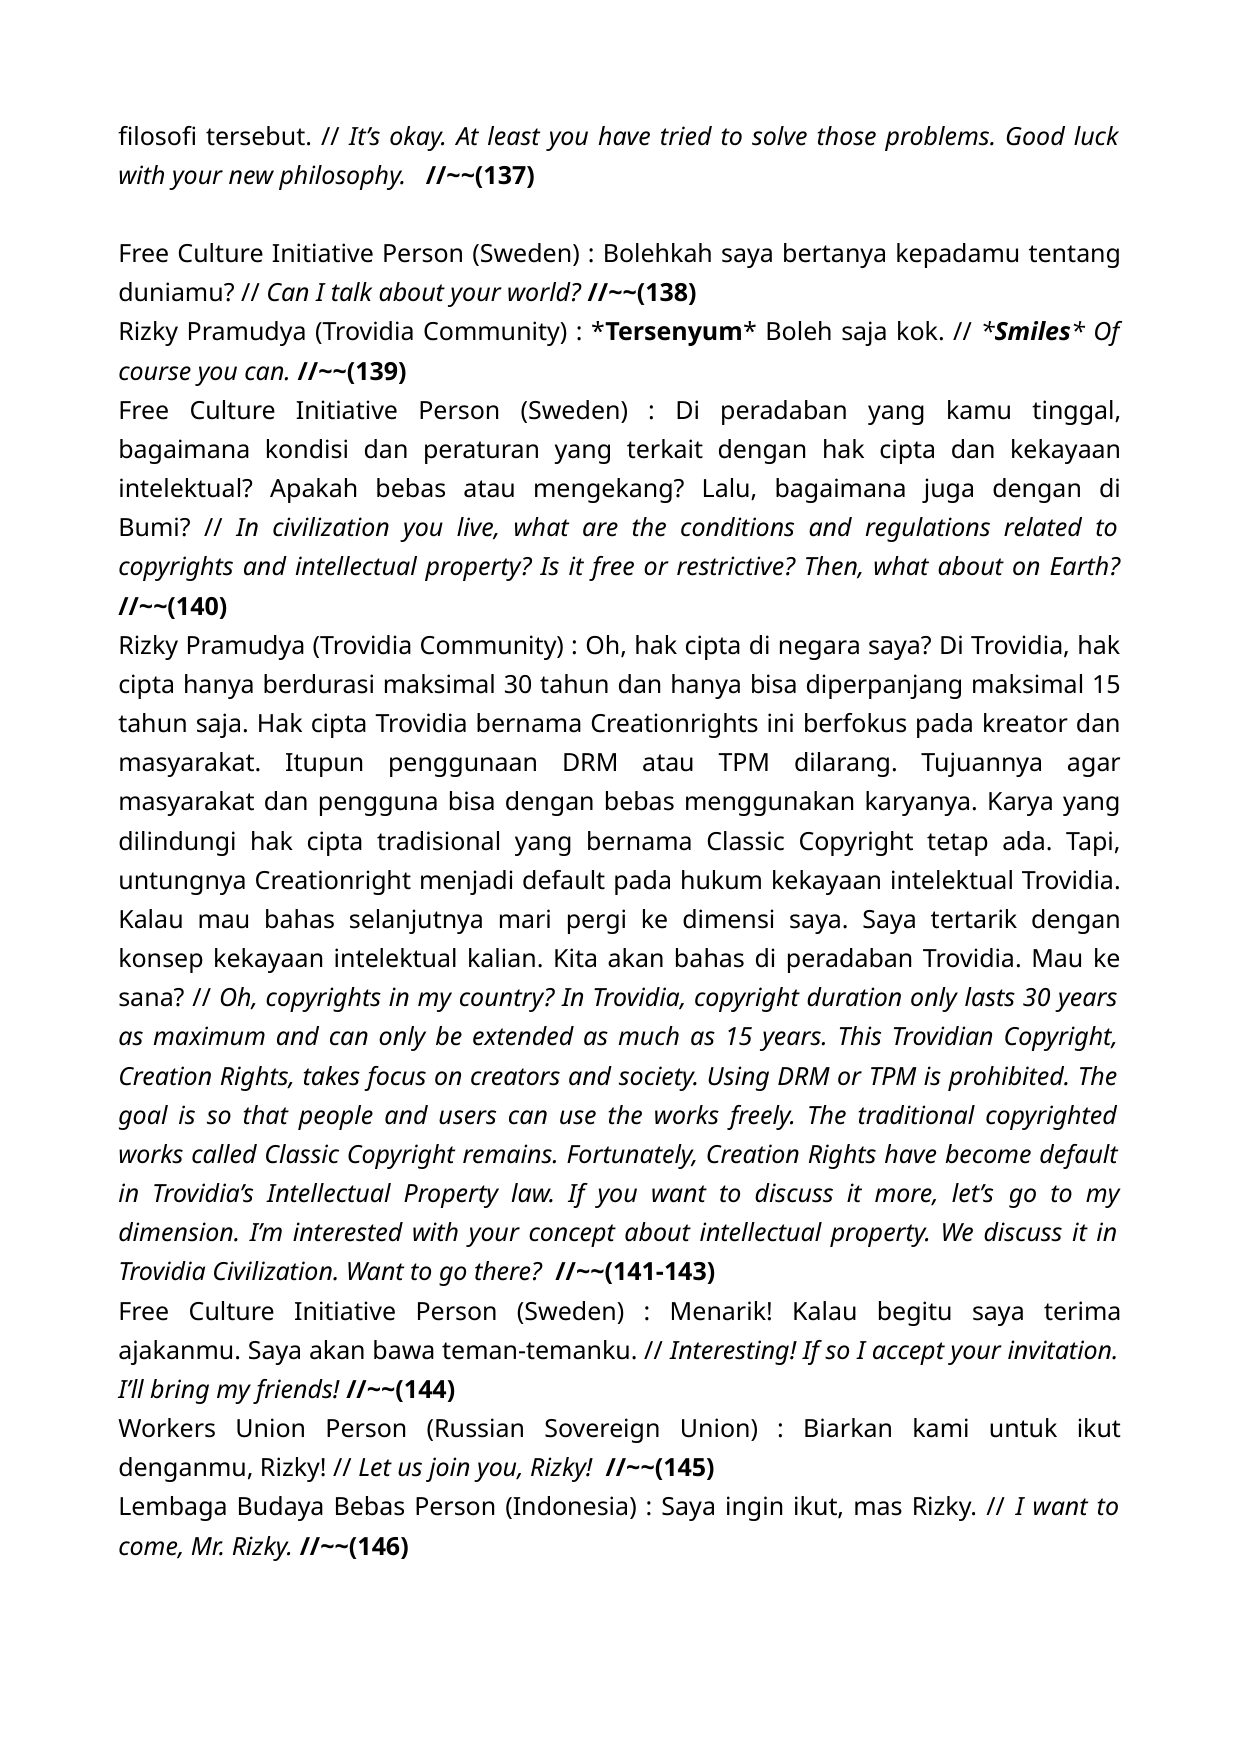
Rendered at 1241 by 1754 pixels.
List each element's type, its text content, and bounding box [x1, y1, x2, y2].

text Workers Union Person (Russian Sovereign Union) : Biarkan kami untuk ikut denganmu, Rizky! // Let us join you, Rizky! //~~(145) [118, 1411, 1122, 1484]
text Lembaga Budaya Bebas Person (Indonesia) : Saya ingin ikut, mas Rizky. // I want to come, Mr. Rizky. //~~(146) [118, 1489, 1122, 1562]
text Free Culture Initiative Person (Sweden) : Bolehkah saya bertanya kepadamu tentang duniamu? // Can I talk about your world? //~~(138) [118, 236, 1122, 309]
text Rizky Pramudya (Trovidia Community) : *Tersenyum* Boleh saja kok. // *Smiles* Of course you can. //~~(139) [118, 314, 1122, 387]
text Free Culture Initiative Person (Sweden) : Di peradaban yang kamu tinggal, bagaimana kondisi dan peraturan yang terkait dengan hak cipta dan kekayaan intelektual? Apakah bebas atau mengekang? Lalu, bagaimana juga dengan di Bumi? // In civilization you live, what are the conditions and regulations related to copyrights and intellectual property? Is it free or restrictive? Then, what about on Earth? //~~(140) [118, 392, 1122, 622]
text Free Culture Initiative Person (Sweden) : Menarik! Kalau begitu saya terima ajakanmu. Saya akan bawa teman-temanku. // Interesting! If so I accept your invitation. I’ll bring my friends! //~~(144) [118, 1293, 1122, 1406]
text filosofi tersebut. // It’s okay. At least you have tried to solve those problems. Good luck with your new philosophy. //~~(137) [118, 118, 1122, 191]
text Rizky Pramudya (Trovidia Community) : Oh, hak cipta di negara saya? Di Trovidia, hak cipta hanya berdurasi maksimal 30 tahun dan hanya bisa diperpanjang maksimal 15 tahun saja. Hak cipta Trovidia bernama Creationrights ini berfokus pada kreator dan masyarakat. Itupun penggunaan DRM atau TPM dilarang. Tujuannya agar masyarakat dan pengguna bisa dengan bebas menggunakan karyanya. Karya yang dilindungi hak cipta tradisional yang bernama Classic Copyright tetap ada. Tapi, untungnya Creationright menjadi default pada hukum kekayaan intelektual Trovidia. Kalau mau bahas selanjutnya mari pergi ke dimensi saya. Saya tertarik dengan konsep kekayaan intelektual kalian. Kita akan bahas di peradaban Trovidia. Mau ke sana? // Oh, copyrights in my country? In Trovidia, copyright duration only lasts 30 years as maximum and can only be extended as much as 15 years. This Trovidian Copyright, Creation Rights, takes focus on creators and society. Using DRM or TPM is prohibited. The goal is so that people and users can use the works freely. The traditional copyrighted works called Classic Copyright remains. Fortunately, Creation Rights have become default in Trovidia’s Intellectual Property law. If you want to discuss it more, let’s go to my dimension. I’m interested with your concept about intellectual property. We discuss it in Trovidia Civilization. Want to go there? //~~(141-143) [118, 627, 1122, 1288]
